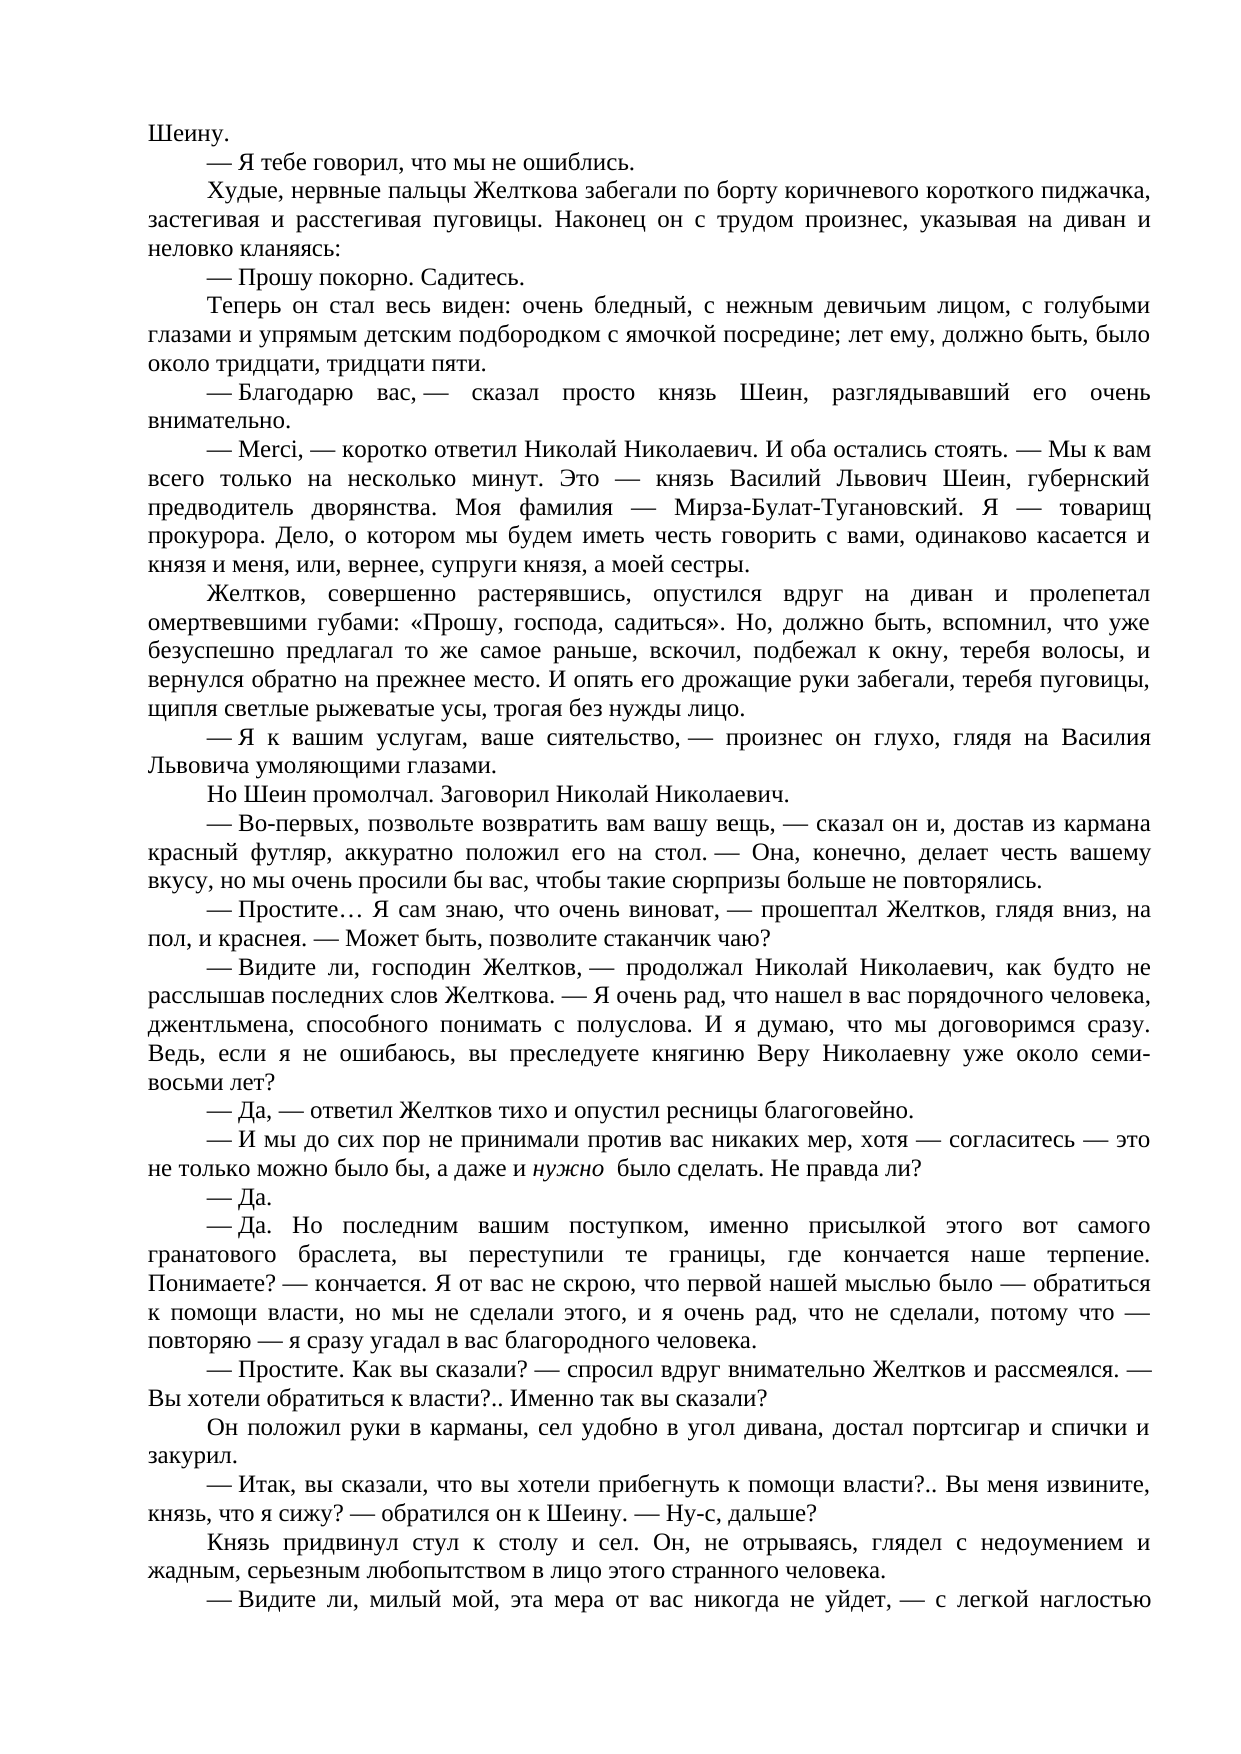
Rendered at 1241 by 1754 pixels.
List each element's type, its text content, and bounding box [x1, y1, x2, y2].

text Худые, нервные пальцы Желткова забегали по борту коричневого короткого пиджачка, застегивая и расстегивая пуговицы. Наконец он с трудом произнес, указывая на диван и неловко кланяясь: [148, 176, 1152, 262]
text Шеину. [148, 118, 1152, 147]
text — Простите… Я сам знаю, что очень виноват, — прошептал Желтков, глядя вниз, на пол, и краснея. — Может быть, позволите стаканчик чаю? [148, 894, 1152, 952]
text Но Шеин промолчал. Заговорил Николай Николаевич. [148, 779, 1152, 808]
text — Merci, — коротко ответил Николай Николаевич. И оба остались стоять. — Мы к вам всего только на несколько минут. Это — князь Василий Львович Шеин, губернский предводитель дворянства. Моя фамилия — Мирза-Булат-Тугановский. Я — товарищ прокурора. Дело, о котором мы будем иметь честь говорить с вами, одинаково касается и князя и меня, или, вернее, супруги князя, а моей сестры. [148, 434, 1152, 578]
text — Благодарю вас, — сказал просто князь Шеин, разглядывавший его очень внимательно. [148, 377, 1152, 434]
text Князь придвинул стул к столу и сел. Он, не отрываясь, глядел с недоумением и жадным, серьезным любопытством в лицо этого странного человека. [148, 1527, 1152, 1584]
text — Я к вашим услугам, ваше сиятельство, — произнес он глухо, глядя на Василия Львовича умоляющими глазами. [148, 722, 1152, 779]
text — И мы до сих пор не принимали против вас никаких мер, хотя — согласитесь — это не только можно было бы, а даже и нужно было сделать. Не правда ли? [148, 1124, 1152, 1182]
text — Итак, вы сказали, что вы хотели прибегнуть к помощи власти?.. Вы меня извините, князь, что я сижу? — обратился он к Шеину. — Ну-с, дальше? [148, 1469, 1152, 1527]
text — Да, — ответил Желтков тихо и опустил ресницы благоговейно. [148, 1096, 1152, 1124]
text Он положил руки в карманы, сел удобно в угол дивана, достал портсигар и спички и закурил. [148, 1412, 1152, 1469]
text — Во-первых, позвольте возвратить вам вашу вещь, — сказал он и, достав из кармана красный футляр, аккуратно положил его на стол. — Она, конечно, делает честь вашему вкусу, но мы очень просили бы вас, чтобы такие сюрпризы больше не повторялись. [148, 808, 1152, 894]
text — Видите ли, милый мой, эта мера от вас никогда не уйдет, — с легкой наглостью [148, 1584, 1152, 1613]
text — Прошу покорно. Садитесь. [148, 262, 1152, 291]
text — Да. Но последним вашим поступком, именно присылкой этого вот самого гранатового браслета, вы переступили те границы, где кончается наше терпение. Понимаете? — кончается. Я от вас не скрою, что первой нашей мыслью было — обратиться к помощи власти, но мы не сделали этого, и я очень рад, что не сделали, потому что — повторяю — я сразу угадал в вас благородного человека. [148, 1211, 1152, 1354]
text — Да. [148, 1182, 1152, 1211]
text — Видите ли, господин Желтков, — продолжал Николай Николаевич, как будто не расслышав последних слов Желткова. — Я очень рад, что нашел в вас порядочного человека, джентльмена, способного понимать с полуслова. И я думаю, что мы договоримся сразу. Ведь, если я не ошибаюсь, вы преследуете княгиню Веру Николаевну уже около семи-восьми лет? [148, 952, 1152, 1096]
text Желтков, совершенно растерявшись, опустился вдруг на диван и пролепетал омертвевшими губами: «Прошу, господа, садиться». Но, должно быть, вспомнил, что уже безуспешно предлагал то же самое раньше, вскочил, подбежал к окну, теребя волосы, и вернулся обратно на прежнее место. И опять его дрожащие руки забегали, теребя пуговицы, щипля светлые рыжеватые усы, трогая без нужды лицо. [148, 578, 1152, 722]
text — Простите. Как вы сказали? — спросил вдруг внимательно Желтков и рассмеялся. — Вы хотели обратиться к власти?.. Именно так вы сказали? [148, 1354, 1152, 1412]
text Теперь он стал весь виден: очень бледный, с нежным девичьим лицом, с голубыми глазами и упрямым детским подбородком с ямочкой посредине; лет ему, должно быть, было около тридцати, тридцати пяти. [148, 291, 1152, 377]
text — Я тебе говорил, что мы не ошиблись. [148, 147, 1152, 176]
